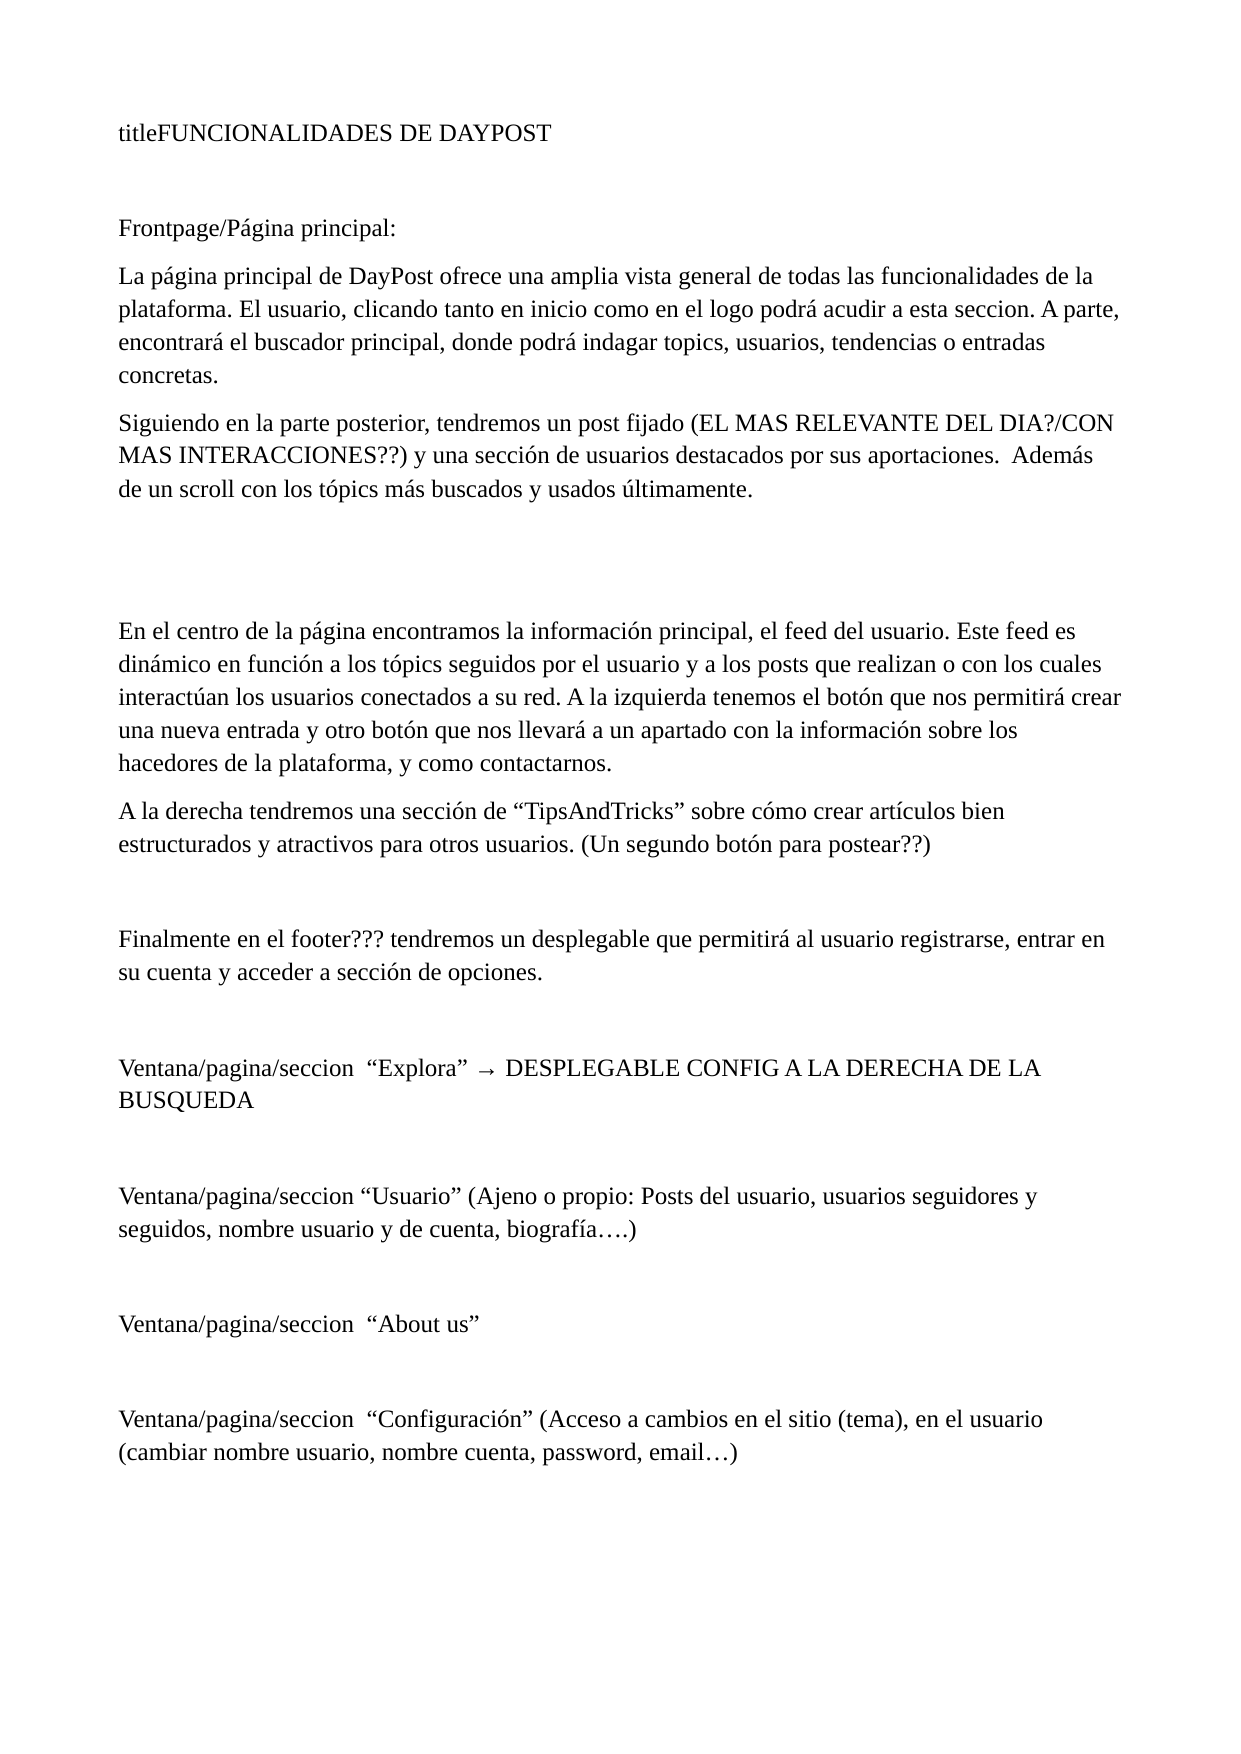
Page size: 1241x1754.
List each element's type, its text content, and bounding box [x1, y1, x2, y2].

text Ventana/pagina/seccion “Configuración” (Acceso a cambios en el sitio (tema), en el usuario (cambiar nombre usuario, nombre cuenta, password, email…) [118, 1404, 1122, 1466]
text Ventana/pagina/seccion “Explora” → DESPLEGABLE CONFIG A LA DERECHA DE LA BUSQUEDA [118, 1053, 1122, 1114]
text titleFUNCIONALIDADES DE DAYPOST [118, 118, 1122, 147]
text Ventana/pagina/seccion “About us” [118, 1309, 1122, 1338]
text Ventana/pagina/seccion “Usuario” (Ajeno o propio: Posts del usuario, usuarios seguidores y seguidos, nombre usuario y de cuenta, biografía….) [118, 1181, 1122, 1243]
text Frontpage/Página principal: [118, 213, 1122, 242]
text A la derecha tendremos una sección de “TipsAndTricks” sobre cómo crear artículos bien estructurados y atractivos para otros usuarios. (Un segundo botón para postear??) [118, 796, 1122, 858]
text Siguiendo en la parte posterior, tendremos un post fijado (EL MAS RELEVANTE DEL DIA?/CON MAS INTERACCIONES??) y una sección de usuarios destacados por sus aportaciones. Además de un scroll con los tópics más buscados y usados últimamente. [118, 408, 1122, 502]
text En el centro de la página encontramos la información principal, el feed del usuario. Este feed es dinámico en función a los tópics seguidos por el usuario y a los posts que realizan o con los cuales interactúan los usuarios conectados a su red. A la izquierda tenemos el botón que nos permitirá crear una nueva entrada y otro botón que nos llevará a un apartado con la información sobre los hacedores de la plataforma, y como contactarnos. [118, 616, 1122, 777]
text Finalmente en el footer??? tendremos un desplegable que permitirá al usuario registrarse, entrar en su cuenta y acceder a sección de opciones. [118, 924, 1122, 986]
text La página principal de DayPost ofrece una amplia vista general de todas las funcionalidades de la plataforma. El usuario, clicando tanto en inicio como en el logo podrá acudir a esta seccion. A parte, encontrará el buscador principal, donde podrá indagar topics, usuarios, tendencias o entradas concretas. [118, 261, 1122, 389]
